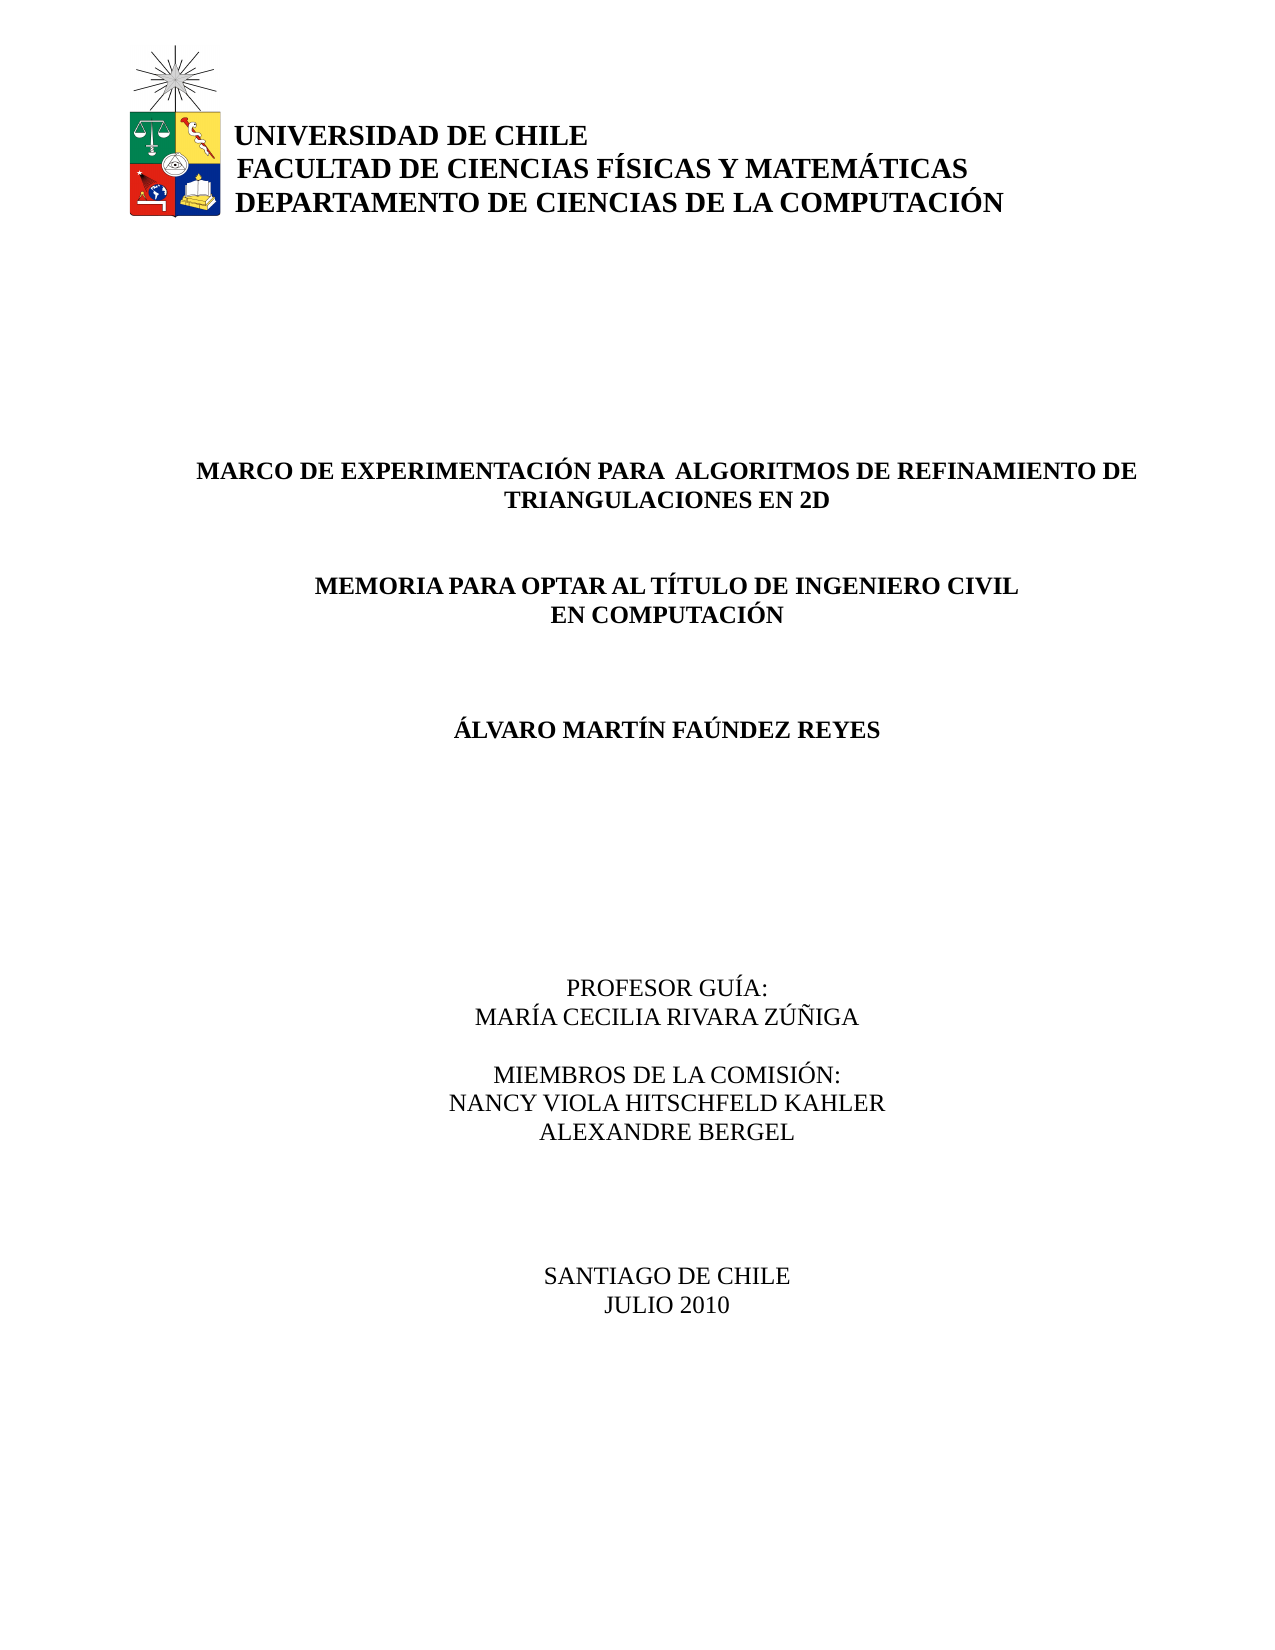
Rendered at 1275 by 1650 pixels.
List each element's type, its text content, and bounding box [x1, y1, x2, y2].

text ALEXANDRE BERGEL [177, 1117, 1157, 1146]
text SANTIAGO DE CHILE [177, 1261, 1157, 1290]
text ÁLVARO MARTÍN FAÚNDEZ REYES [177, 715, 1157, 743]
text JULIO 2010 [177, 1290, 1157, 1318]
picture [129, 45, 221, 218]
text UNIVERSIDAD DE CHILE [233, 118, 1157, 152]
text DEPARTAMENTO DE CIENCIAS DE LA COMPUTACIÓN [235, 185, 1157, 219]
text MIEMBROS DE LA COMISIÓN: [177, 1060, 1157, 1088]
text EN COMPUTACIÓN [177, 600, 1157, 628]
text MARCO DE EXPERIMENTACIÓN PARA ALGORITMOS DE REFINAMIENTO DE TRIANGULACIONES EN 2D [177, 456, 1157, 513]
text NANCY VIOLA HITSCHFELD KAHLER [177, 1088, 1157, 1117]
text FACULTAD DE CIENCIAS FÍSICAS Y MATEMÁTICAS [237, 152, 1157, 185]
text MARÍA CECILIA RIVARA ZÚÑIGA [177, 1002, 1157, 1031]
text PROFESOR GUÍA: [177, 973, 1157, 1002]
text MEMORIA PARA OPTAR AL TÍTULO DE INGENIERO CIVIL [177, 571, 1157, 600]
